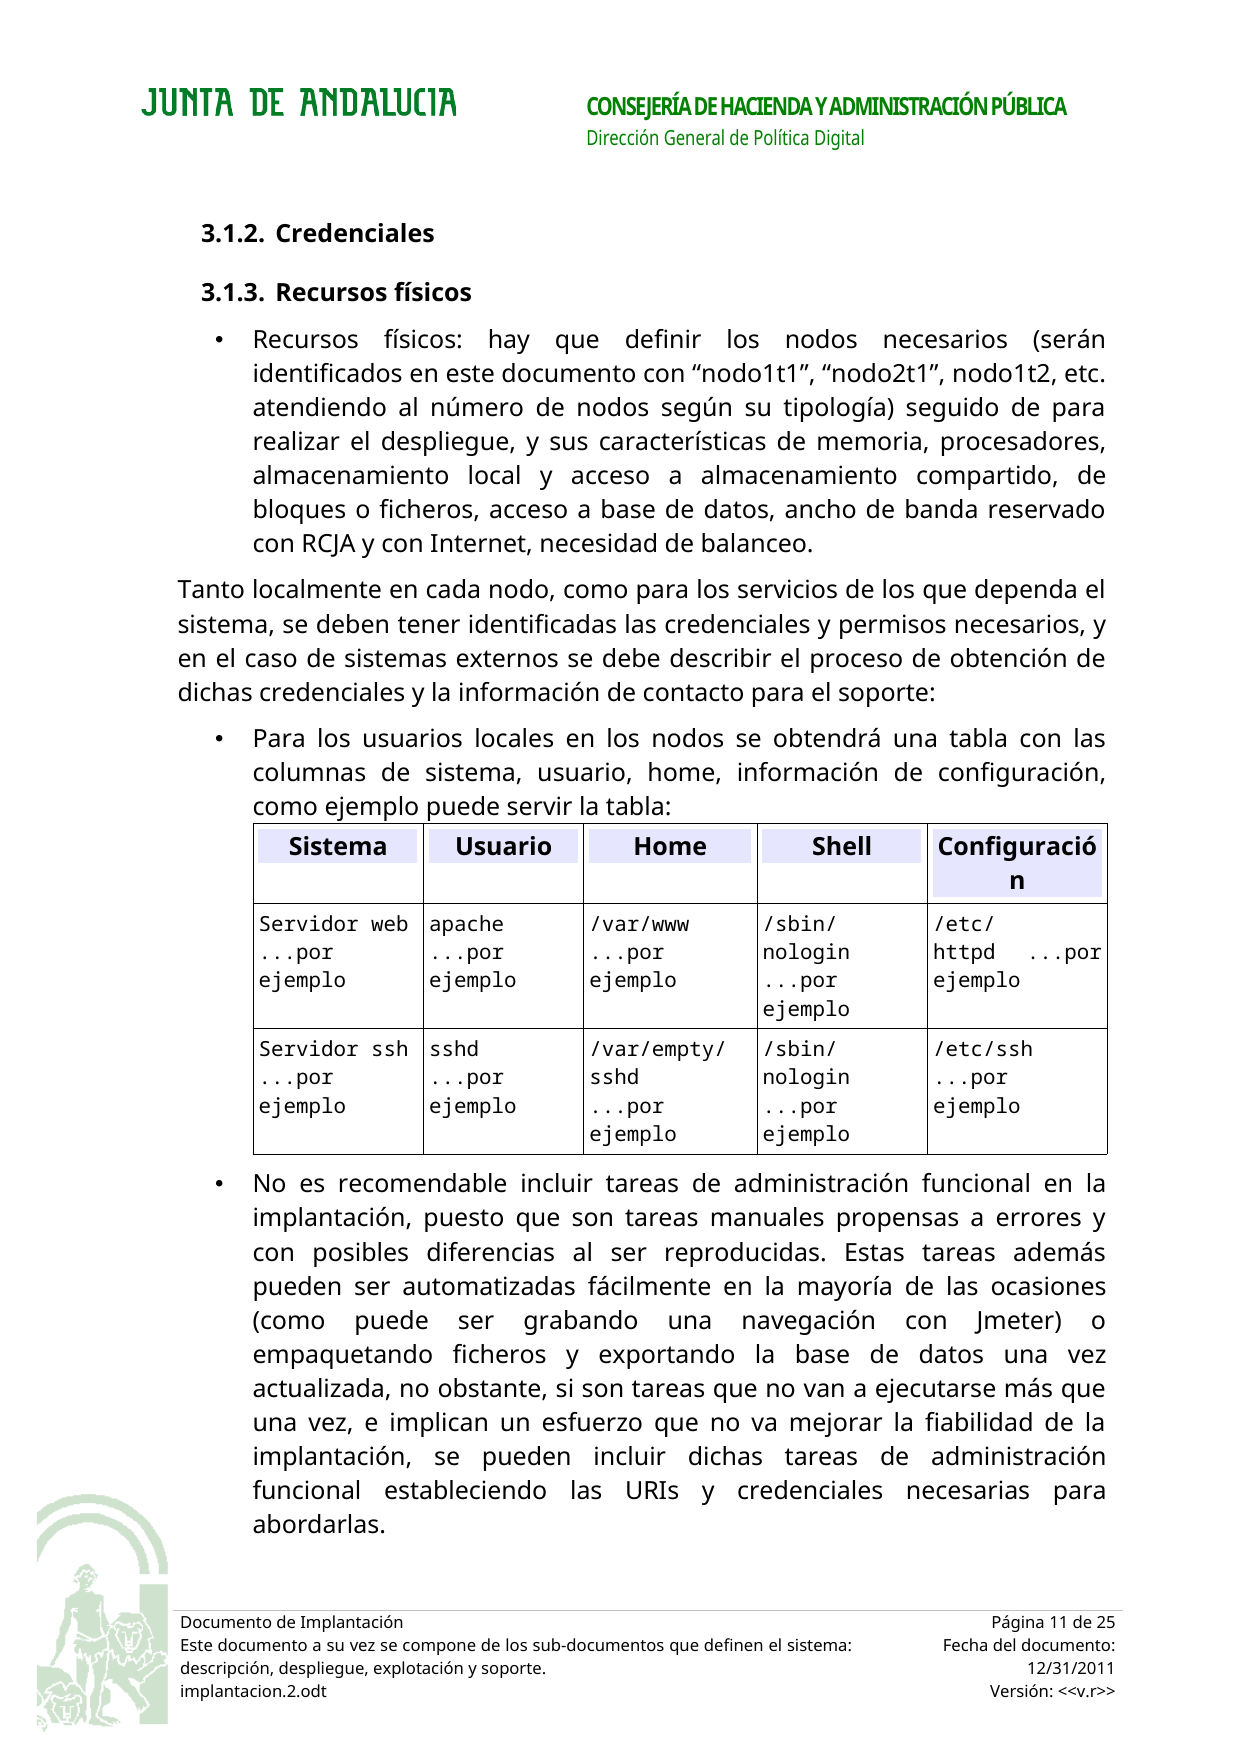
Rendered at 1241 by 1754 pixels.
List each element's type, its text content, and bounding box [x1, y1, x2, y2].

table_cell /var/www ...por ejemplo [584, 904, 757, 1028]
table_cell Servidor web ...por ejemplo [254, 904, 423, 1028]
table_header Shell [758, 824, 927, 903]
table_header Sistema [254, 824, 423, 903]
subtitle Credenciales [201, 216, 1107, 250]
table_cell /sbin/nologin ...por ejemplo [758, 904, 927, 1028]
text Tanto localmente en cada nodo, como para los servicios de los que dependa el sistema, se deben tener identificadas las credenciales y permisos necesarios, y en el caso de sistemas externos se debe describir el proceso de obtención de dichas credenciales y la información de contacto para el soporte: [177, 572, 1107, 708]
table_header Configuración [928, 824, 1107, 903]
table_cell /etc/httpd ...por ejemplo [928, 904, 1107, 1028]
picture [141, 88, 457, 116]
table_cell apache ...por ejemplo [424, 904, 583, 1028]
table_cell /sbin/nologin ...por ejemplo [758, 1029, 927, 1153]
list No es recomendable incluir tareas de administración funcional en la implantación, puesto que son tareas manuales propensas a errores y con posibles diferencias al ser reproducidas. Estas tareas además pueden ser automatizadas fácilmente en la mayoría de las ocasiones (como puede ser grabando una navegación con Jmeter) o empaquetando ficheros y exportando la base de datos una vez actualizada, no obstante, si son tareas que no van a ejecutarse más que una vez, e implican un esfuerzo que no va mejorar la fiabilidad de la implantación, se pueden incluir dichas tareas de administración funcional estableciendo las URIs y credenciales necesarias para abordarlas. [215, 1166, 1107, 1541]
table_cell Servidor ssh ...por ejemplo [254, 1029, 423, 1153]
table_cell /var/empty/sshd ...por ejemplo [584, 1029, 757, 1153]
table_cell /etc/ssh ...por ejemplo [928, 1029, 1107, 1153]
list Recursos físicos: hay que definir los nodos necesarios (serán identificados en este documento con “nodo1t1”, “nodo2t1”, nodo1t2, etc. atendiendo al número de nodos según su tipología) seguido de para realizar el despliegue, y sus características de memoria, procesadores, almacenamiento local y acceso a almacenamiento compartido, de bloques o ficheros, acceso a base de datos, ancho de banda reservado con RCJA y con Internet, necesidad de balanceo. [215, 321, 1107, 560]
list Para los usuarios locales en los nodos se obtendrá una tabla con las columnas de sistema, usuario, home, información de configuración, como ejemplo puede servir la tabla: [215, 721, 1107, 823]
table_header Usuario [424, 824, 583, 903]
table_cell sshd ...por ejemplo [424, 1029, 583, 1153]
table_header Home [584, 824, 757, 903]
subtitle Recursos físicos [201, 275, 1107, 309]
